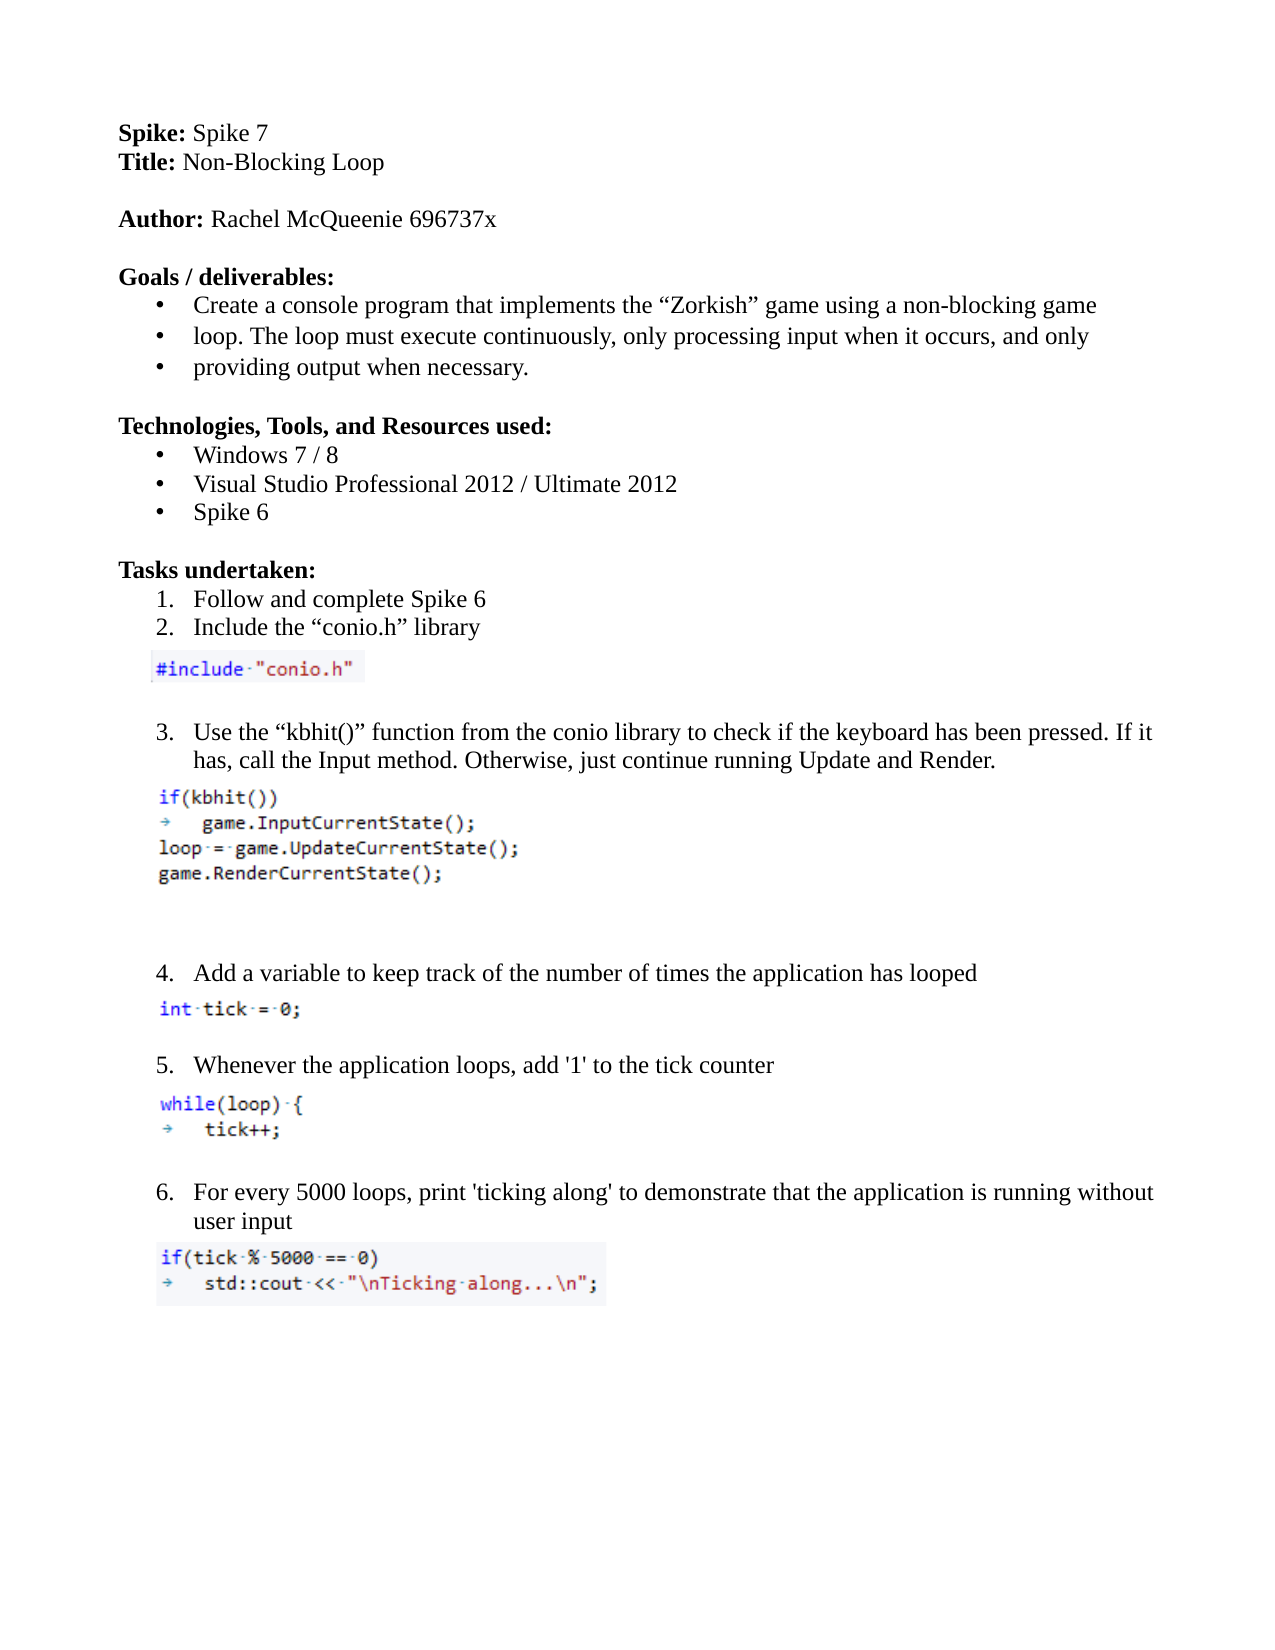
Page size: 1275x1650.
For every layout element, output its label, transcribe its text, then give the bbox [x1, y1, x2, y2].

list Visual Studio Professional 2012 / Ultimate 2012 [156, 469, 1157, 497]
list Create a console program that implements the “Zorkish” game using a non-blocking game [156, 291, 1157, 319]
list Add a variable to keep track of the number of times the application has looped [156, 958, 1157, 987]
text Goals / deliverables: [118, 262, 1157, 291]
list Windows 7 / 8 [156, 440, 1157, 469]
list providing output when necessary. [156, 352, 1157, 381]
text Tasks undertaken: [118, 555, 1157, 584]
text Title: Non-Blocking Loop [118, 147, 1157, 176]
picture [156, 1242, 607, 1306]
list Spike 6 [156, 497, 1157, 526]
picture [157, 782, 533, 897]
list Follow and complete Spike 6 [156, 584, 1157, 612]
text Technologies, Tools, and Resources used: [118, 411, 1157, 440]
picture [156, 995, 304, 1022]
list For every 5000 loops, print 'ticking along' to demonstrate that the application is running without user input [156, 1177, 1157, 1235]
list loop. The loop must execute continuously, only processing input when it occurs, and only [156, 321, 1157, 350]
picture [153, 1086, 315, 1149]
text Author: Rachel McQueenie 696737x [118, 204, 1157, 233]
list Use the “kbhit()” function from the conio library to check if the keyboard has been pressed. If it has, call the Input method. Otherwise, just continue running Update and Render. [156, 717, 1157, 774]
list Include the “conio.h” library [156, 612, 1157, 641]
text Spike: Spike 7 [118, 118, 1157, 147]
list Whenever the application loops, add '1' to the tick counter [156, 1050, 1157, 1079]
picture [150, 650, 365, 689]
